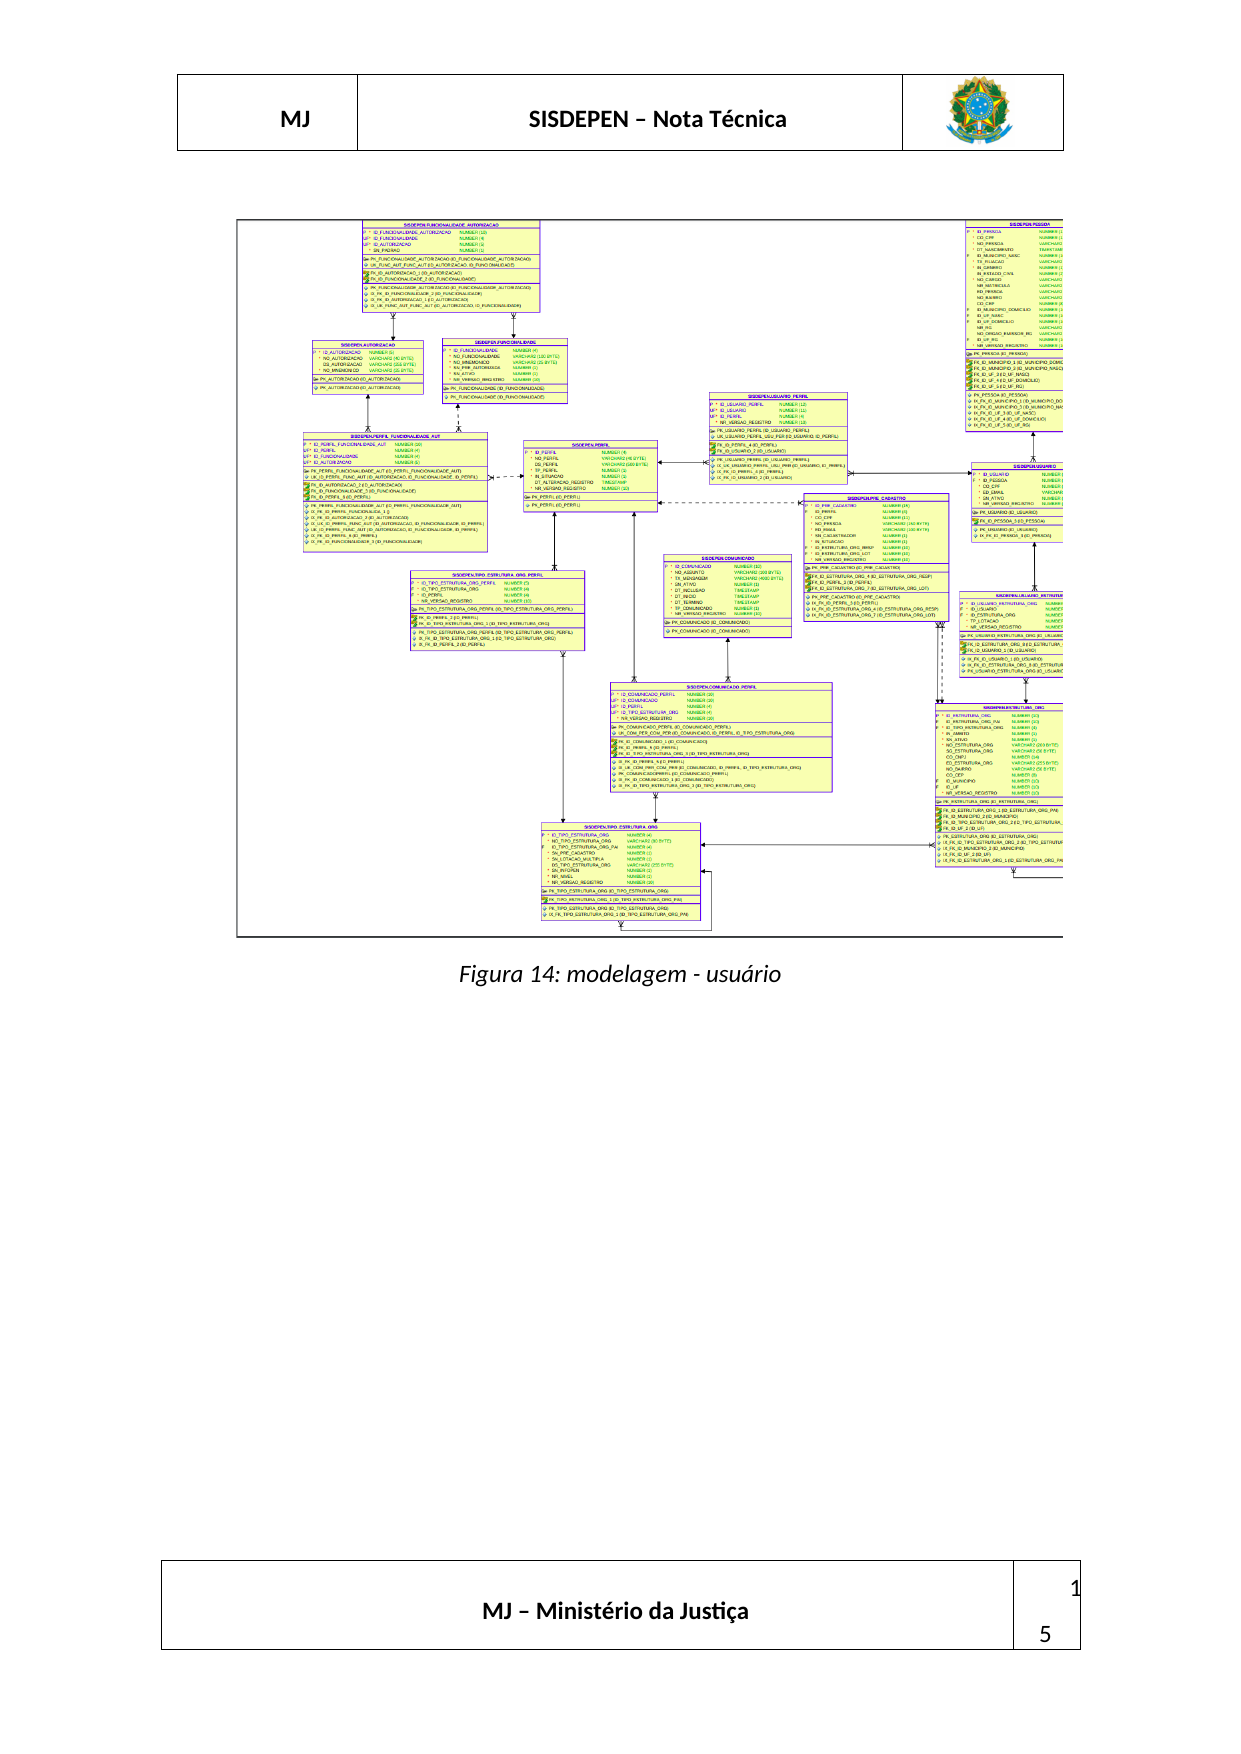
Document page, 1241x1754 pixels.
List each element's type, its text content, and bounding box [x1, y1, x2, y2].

text Figura 14: modelagem - usuário [177, 219, 1063, 989]
picture [944, 75, 1020, 149]
picture [236, 219, 1063, 938]
